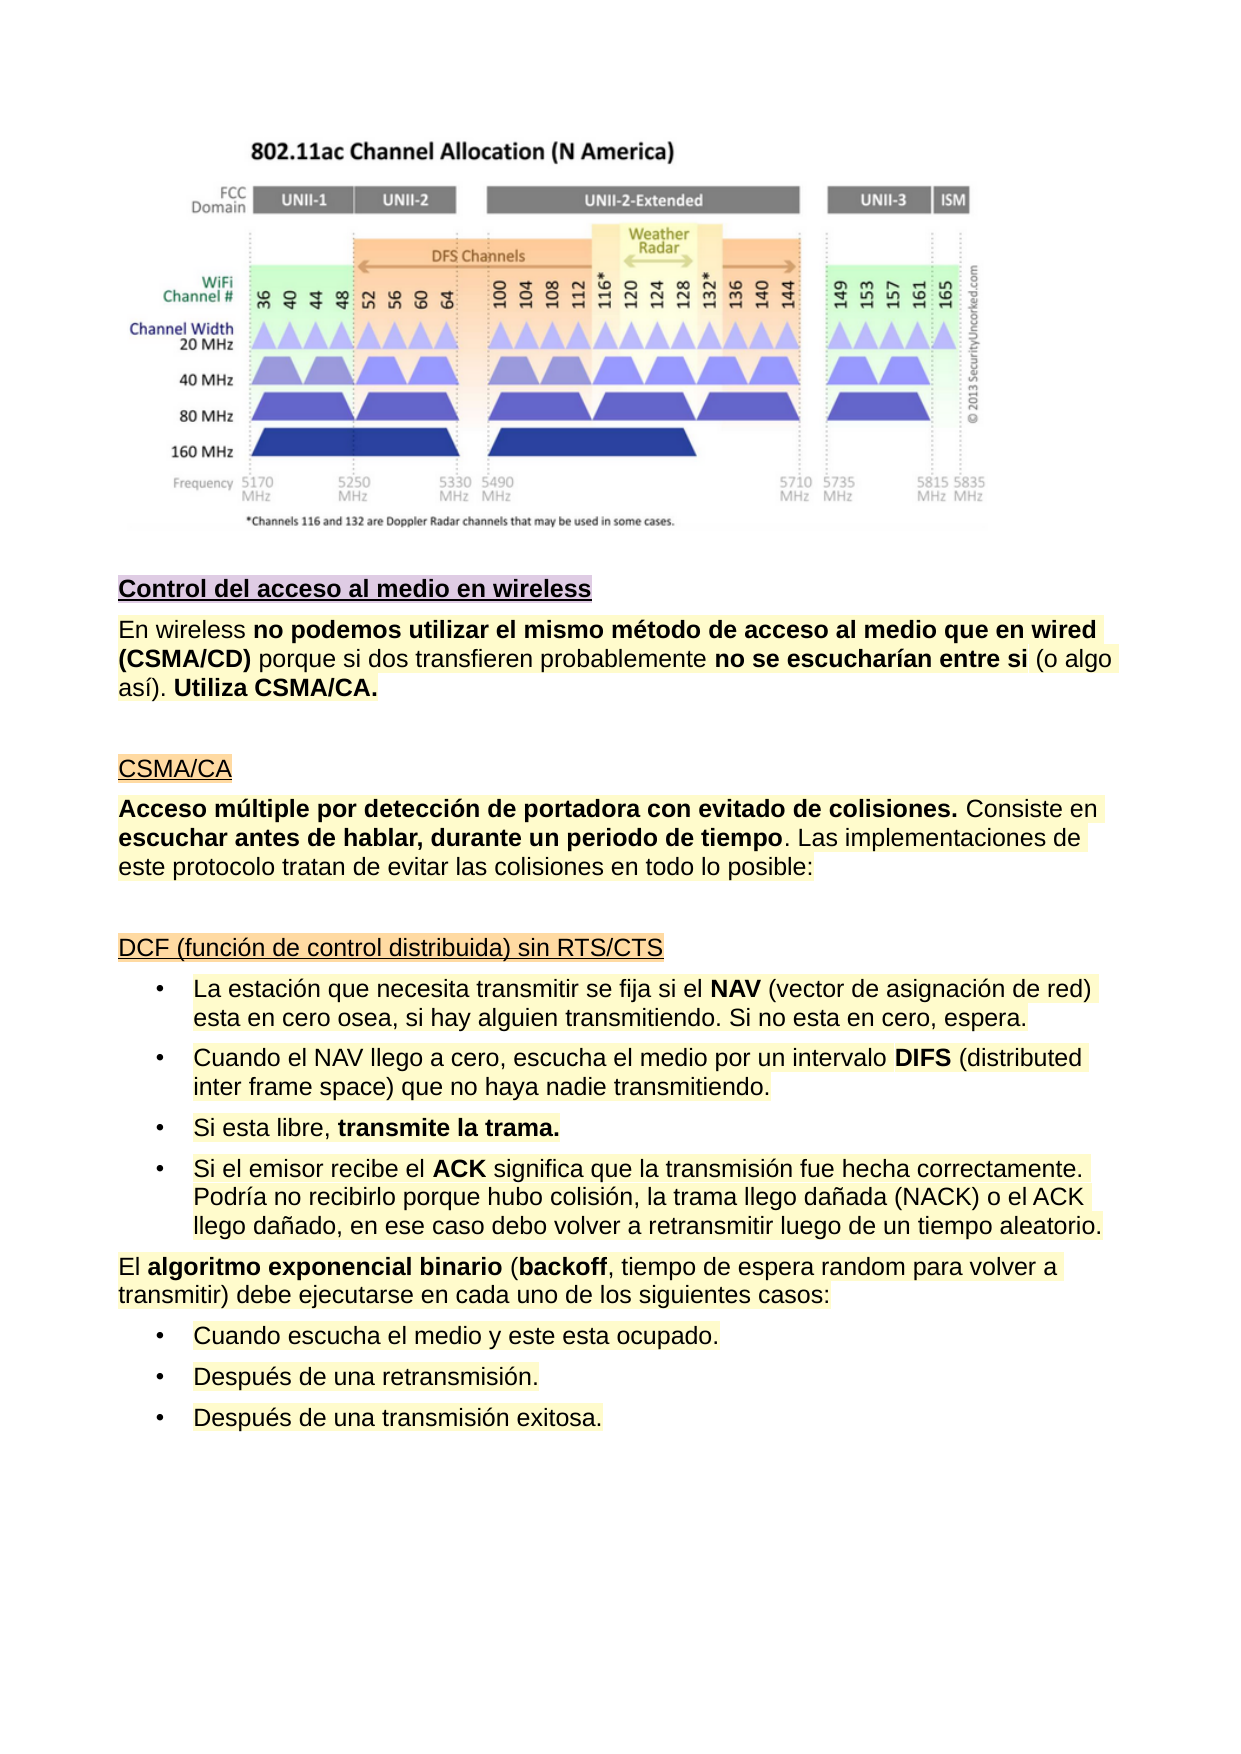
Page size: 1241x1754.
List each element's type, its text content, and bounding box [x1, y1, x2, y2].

list Si el emisor recibe el ACK significa que la transmisión fue hecha correctamente. Podría no recibirlo porque hubo colisión, la trama llego dañada (NACK) o el ACK llego dañado, en ese caso debo volver a retransmitir luego de un tiempo aleatorio. [156, 1153, 1122, 1240]
text CSMA/CA [118, 754, 1122, 783]
text Control del acceso al medio en wireless [118, 574, 1122, 603]
text En wireless no podemos utilizar el mismo método de acceso al medio que en wired (CSMA/CD) porque si dos transfieren probablemente no se escucharían entre si (o algo así). Utiliza CSMA/CA. [118, 615, 1122, 701]
picture [127, 125, 989, 534]
text Acceso múltiple por detección de portadora con evitado de colisiones. Consiste en escuchar antes de hablar, durante un periodo de tiempo. Las implementaciones de este protocolo tratan de evitar las colisiones en todo lo posible: [118, 794, 1122, 881]
list Después de una retransmisión. [156, 1362, 1122, 1391]
list Si esta libre, transmite la trama. [156, 1113, 1122, 1142]
list Cuando escucha el medio y este esta ocupado. [156, 1321, 1122, 1350]
list Cuando el NAV llego a cero, escucha el medio por un intervalo DIFS (distributed inter frame space) que no haya nadie transmitiendo. [156, 1043, 1122, 1101]
list La estación que necesita transmitir se fija si el NAV (vector de asignación de red) esta en cero osea, si hay alguien transmitiendo. Si no esta en cero, espera. [156, 974, 1122, 1031]
text DCF (función de control distribuida) sin RTS/CTS [118, 933, 1122, 962]
list Después de una transmisión exitosa. [156, 1403, 1122, 1431]
text El algoritmo exponencial binario (backoff, tiempo de espera random para volver a transmitir) debe ejecutarse en cada uno de los siguientes casos: [118, 1252, 1122, 1309]
